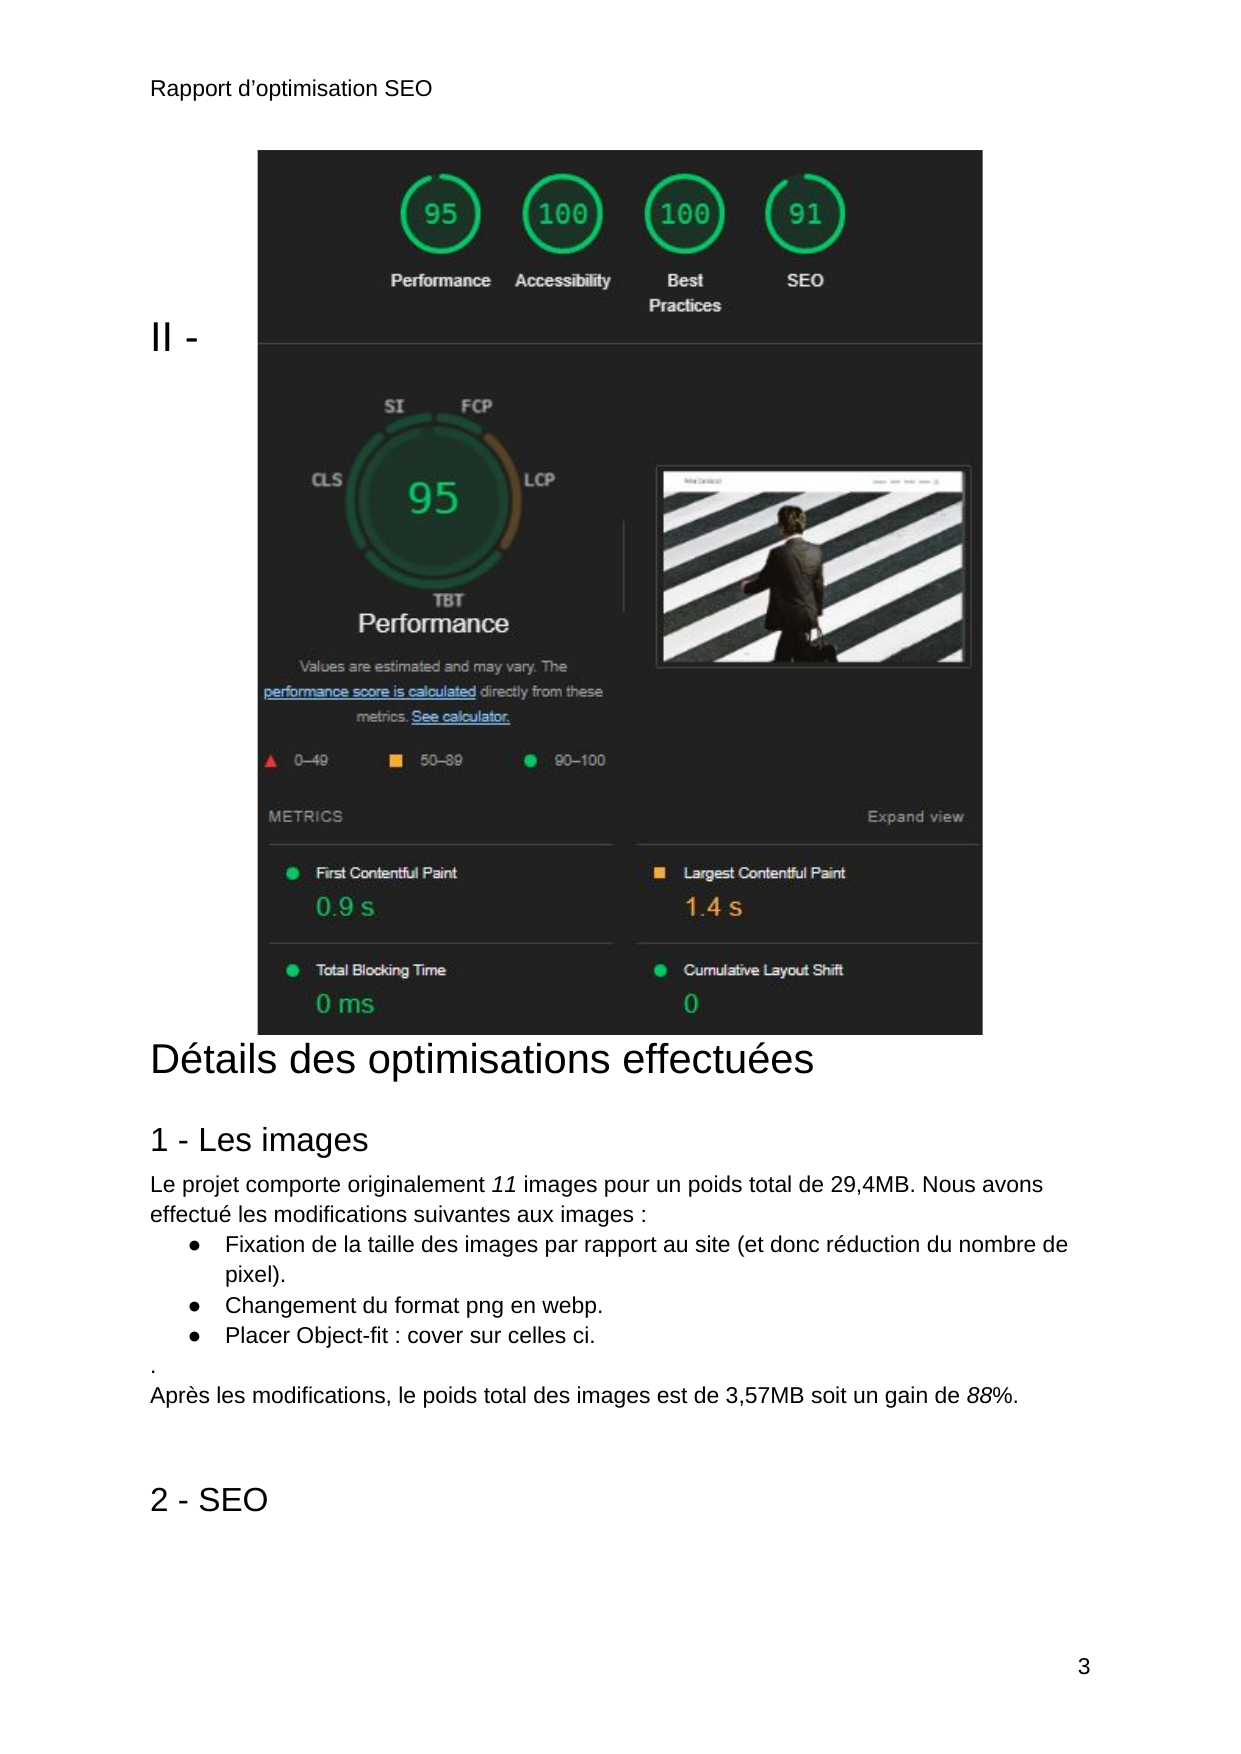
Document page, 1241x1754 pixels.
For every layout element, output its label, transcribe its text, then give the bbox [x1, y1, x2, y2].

list Changement du format png en webp. [187, 1292, 1090, 1318]
subtitle II - Détails des optimisations effectuées [150, 312, 1090, 1082]
text Le projet comporte originalement 11 images pour un poids total de 29,4MB. Nous avons effectué les modifications suivantes aux images : [150, 1171, 1090, 1227]
text Après les modifications, le poids total des images est de 3,57MB soit un gain de 88%. [150, 1382, 1090, 1408]
list Placer Object-fit : cover sur celles ci. [187, 1322, 1090, 1348]
subtitle 2 - SEO [150, 1480, 1090, 1518]
list . [150, 1352, 1090, 1378]
subtitle 1 - Les images [150, 1120, 1090, 1158]
picture [257, 150, 983, 1035]
list Fixation de la taille des images par rapport au site (et donc réduction du nombre de pixel). [187, 1231, 1090, 1288]
